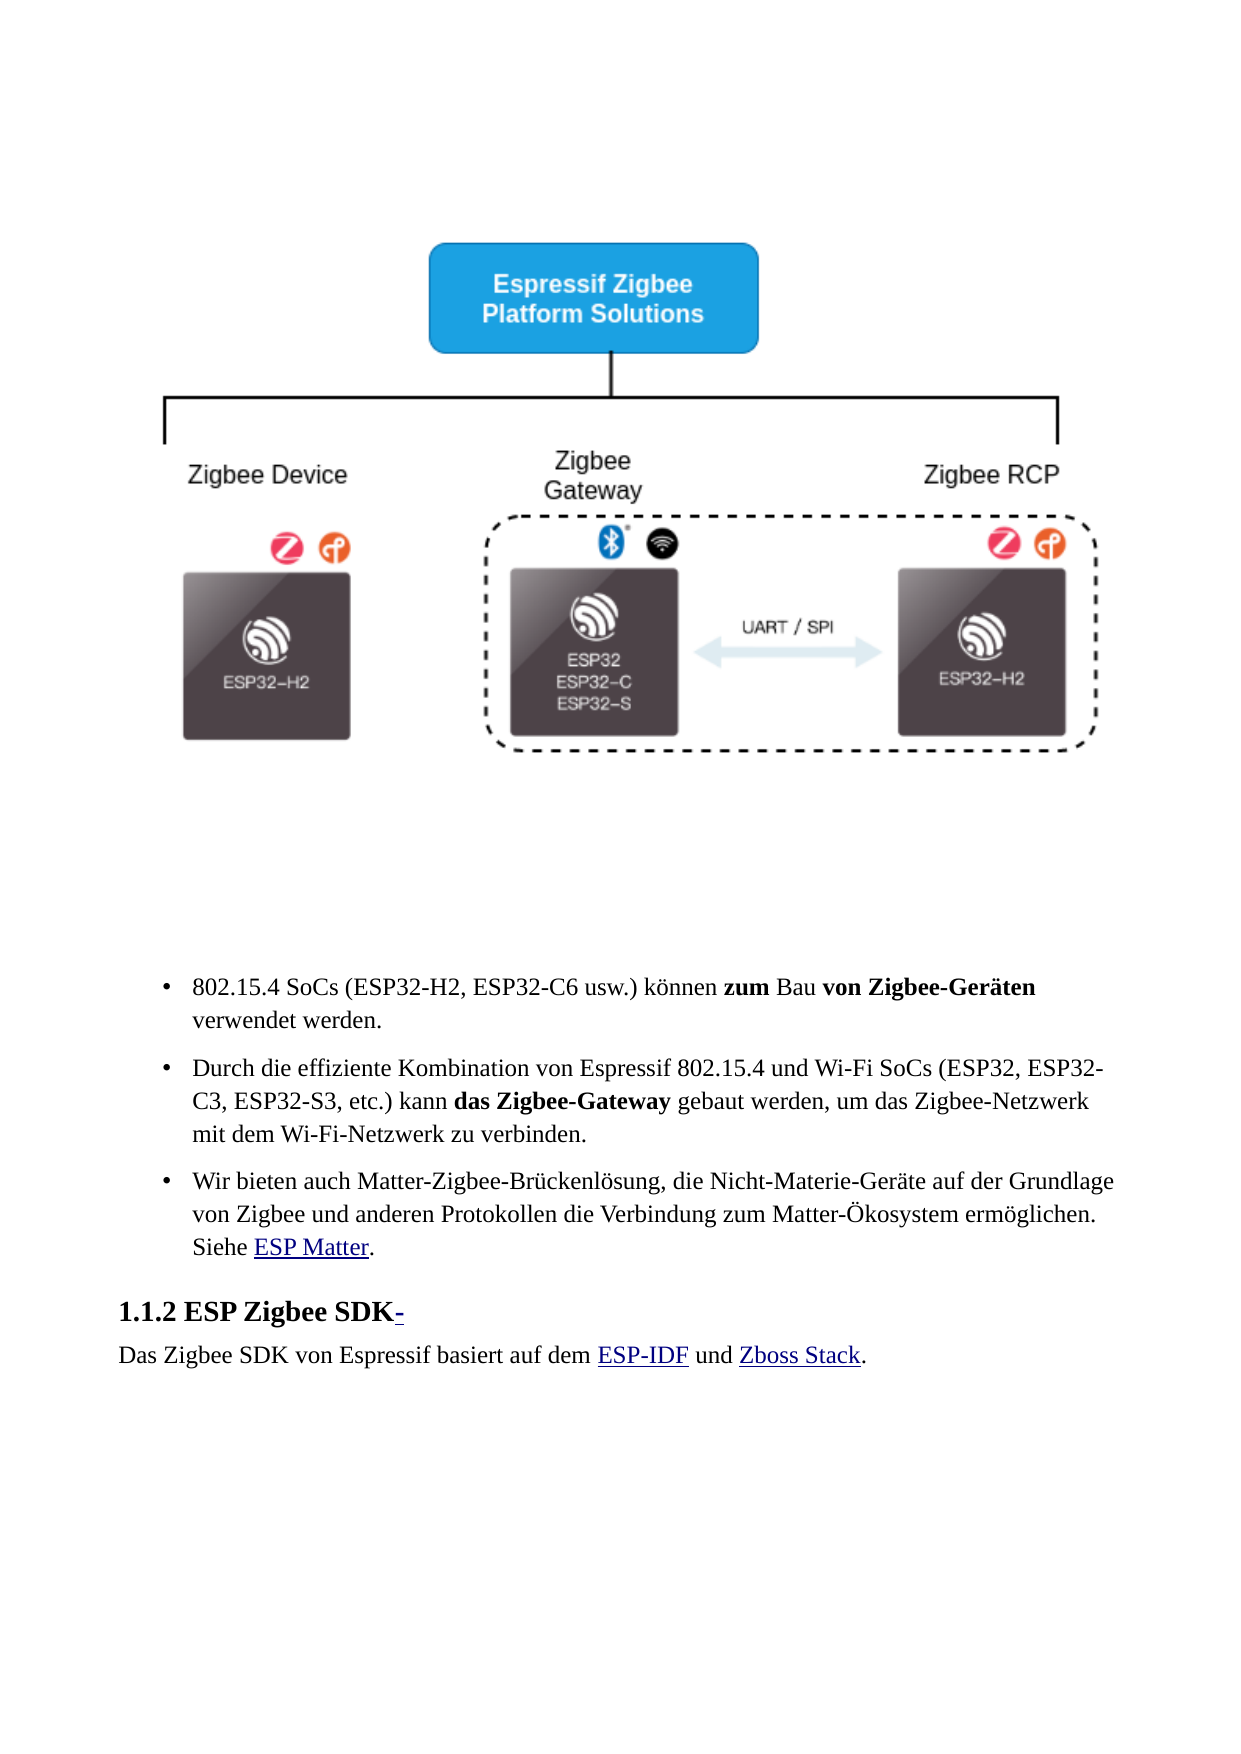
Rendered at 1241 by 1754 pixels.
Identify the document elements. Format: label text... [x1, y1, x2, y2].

list 802.15.4 SoCs (ESP32-H2, ESP32-C6 usw.) können zum Bau von Zigbee-Geräten verwendet werden. [162, 972, 1122, 1034]
picture [118, 118, 1136, 948]
text Das Zigbee SDK von Espressif basiert auf dem ESP-IDF und Zboss Stack. [118, 1341, 1122, 1369]
list Wir bieten auch Matter-Zigbee-Brückenlösung, die Nicht-Materie-Geräte auf der Grundlage von Zigbee und anderen Protokollen die Verbindung zum Matter-Ökosystem ermöglichen. Siehe ESP Matter. [162, 1166, 1122, 1261]
list Durch die effiziente Kombination von Espressif 802.15.4 und Wi-Fi SoCs (ESP32, ESP32-C3, ESP32-S3, etc.) kann das Zigbee-Gateway gebaut werden, um das Zigbee-Netzwerk mit dem Wi-Fi-Netzwerk zu verbinden. [162, 1053, 1122, 1147]
subtitle 1.1.2 ESP Zigbee SDK- [118, 1294, 1122, 1328]
